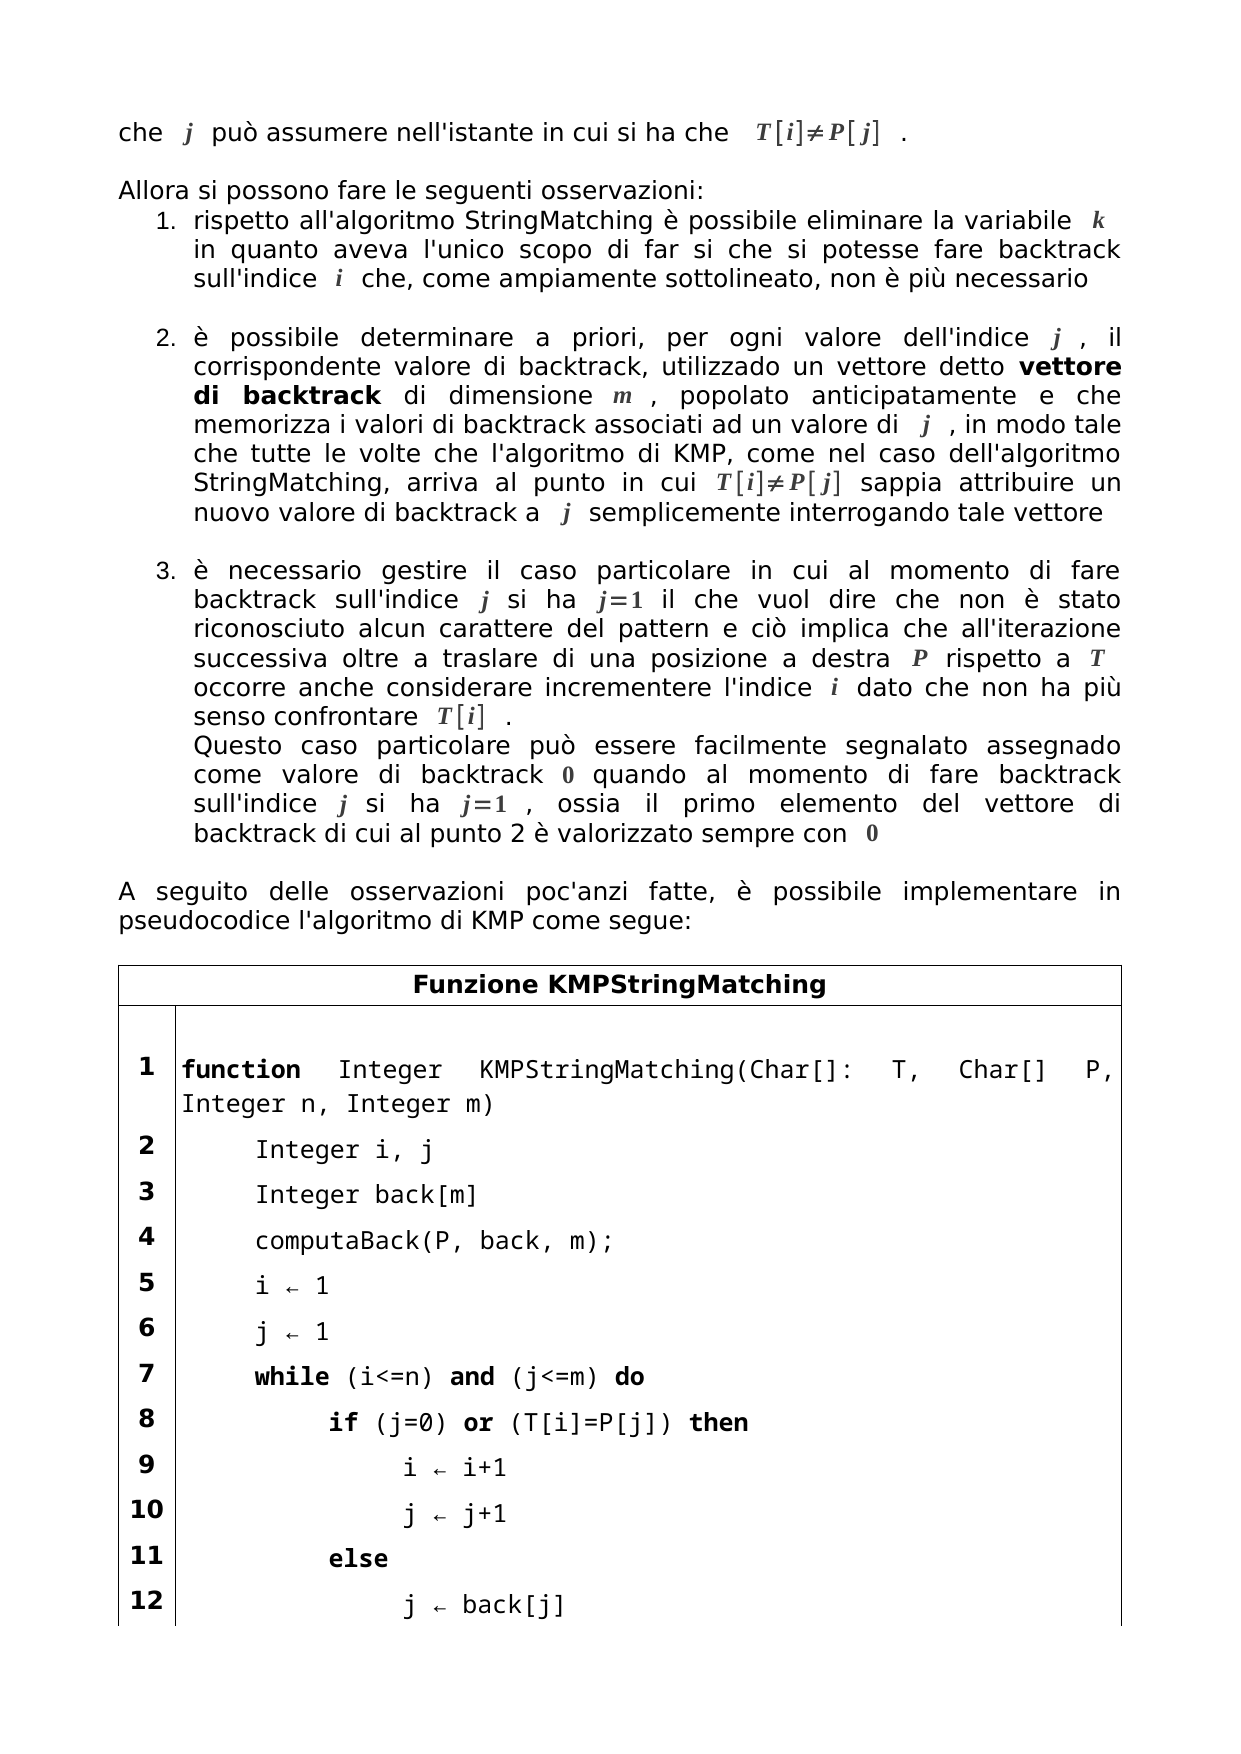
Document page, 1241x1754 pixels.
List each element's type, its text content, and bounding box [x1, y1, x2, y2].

list è necessario gestire il caso particolare in cui al momento di fare backtrack sull'indicesi hail che vuol dire che non è stato riconosciuto alcun carattere del pattern e ciò implica che all'iterazione successiva oltre a traslare di una posizione a destrarispetto a occorre anche considerare incrementere l'indicedato che non ha più senso confrontare. [156, 556, 1122, 731]
table_cell 2 [119, 1126, 175, 1171]
table_cell 4 [119, 1217, 175, 1262]
text A seguito delle osservazioni poc'anzi fatte, è possibile implementare in pseudocodice l'algoritmo di KMP come segue: [118, 877, 1122, 935]
table_cell computaBack(P, back, m); [176, 1217, 1121, 1262]
table_cell else [176, 1535, 1121, 1581]
table_cell 1 [119, 1046, 175, 1126]
table_cell 7 [119, 1353, 175, 1399]
table_cell [119, 1006, 175, 1046]
table_cell 6 [119, 1308, 175, 1353]
table_cell if (j=0) or (T[i]=P[j]) then [176, 1399, 1121, 1444]
table_cell 5 [119, 1262, 175, 1308]
table_cell 3 [119, 1171, 175, 1217]
table_cell j ← 1 [176, 1308, 1121, 1353]
table_cell 9 [119, 1444, 175, 1490]
table_cell Integer i, j [176, 1126, 1121, 1171]
table_cell i ← 1 [176, 1262, 1121, 1308]
table_cell [176, 1006, 1121, 1046]
table_cell 10 [119, 1490, 175, 1535]
table_cell function Integer KMPStringMatching(Char[]: T, Char[] P, Integer n, Integer m) [176, 1046, 1121, 1126]
table_cell i ← i+1 [176, 1444, 1121, 1490]
table_cell j ← back[j] [176, 1581, 1121, 1626]
list Questo caso particolare può essere facilmente segnalato assegnado come valore di backtrackquando al momento di fare backtrack sull'indicesi ha, ossia il primo elemento del vettore di backtrack di cui al punto 2 è valorizzato sempre con [156, 731, 1122, 848]
table_cell Integer back[m] [176, 1171, 1121, 1217]
table_header Funzione KMPStringMatching [119, 966, 1121, 1005]
table_cell 8 [119, 1399, 175, 1444]
text Data questa idea di massima dell'algoritmo di KMP occorre entrare meglio nel dettaglio dell'implementazione anticipando sin d'ora che l'algoritmo StringMatching deve essere modificato in modo tale da non eseguire backtrack sull'indicema solo sull'indicee dunque occorre trovare un metodo che attribuisca correttamente un valore di backtrack aper tutti i possibili valori chepuò assumere nell'istante in cui si ha che . [118, 118, 1122, 147]
text Allora si possono fare le seguenti osservazioni: [118, 176, 1122, 206]
table_cell 12 [119, 1581, 175, 1626]
table_cell j ← j+1 [176, 1490, 1121, 1535]
table_cell while (i<=n) and (j<=m) do [176, 1353, 1121, 1399]
list è possibile determinare a priori, per ogni valore dell'indice, il corrispondente valore di backtrack, utilizzado un vettore detto vettore di backtrack di dimensione, popolato anticipatamente e che memorizza i valori di backtrack associati ad un valore di, in modo tale che tutte le volte che l'algoritmo di KMP, come nel caso dell'algoritmo StringMatching, arriva al punto in cuisappia attribuire un nuovo valore di backtrack asemplicemente interrogando tale vettore [156, 322, 1122, 527]
table_cell 11 [119, 1535, 175, 1581]
list rispetto all'algoritmo StringMatching è possibile eliminare la variabile in quanto aveva l'unico scopo di far si che si potesse fare backtrack sull'indiceche, come ampiamente sottolineato, non è più necessario [156, 206, 1122, 293]
